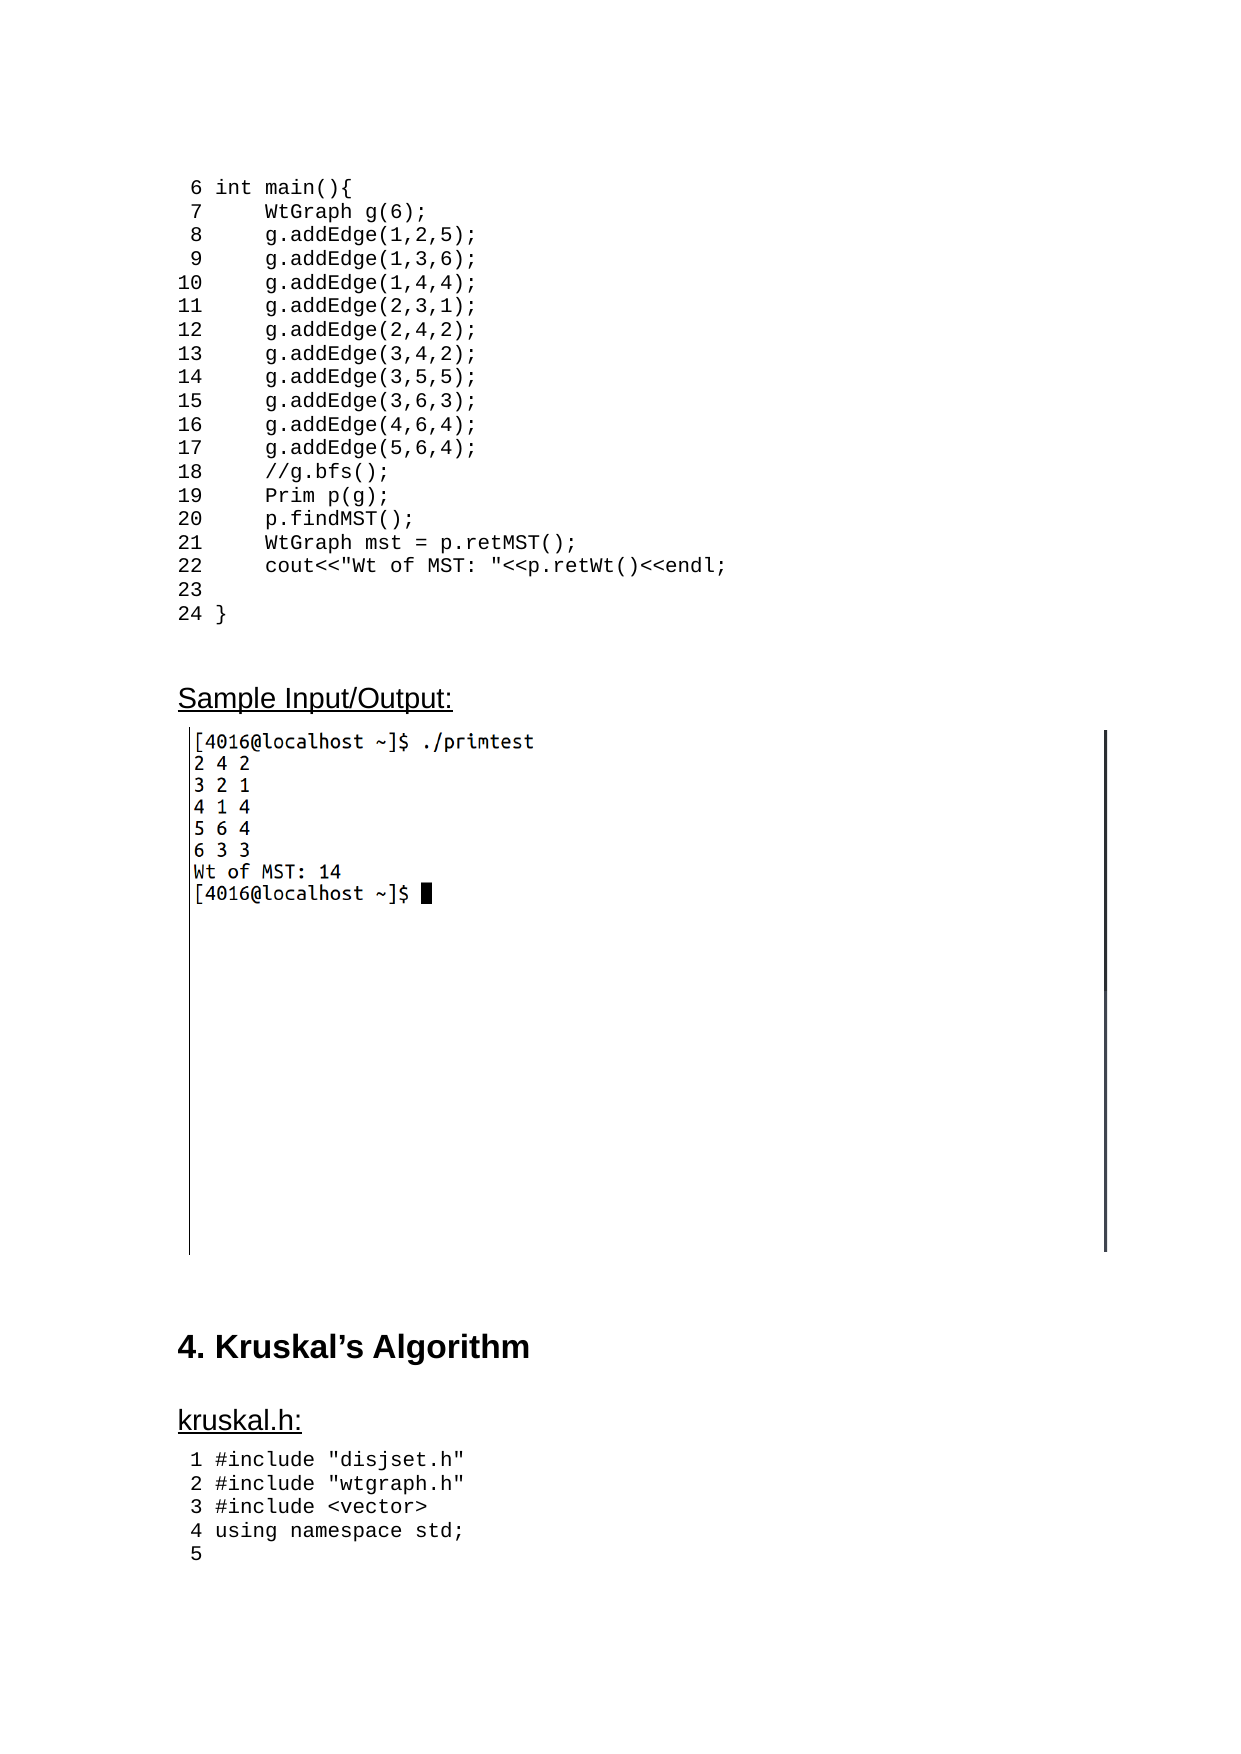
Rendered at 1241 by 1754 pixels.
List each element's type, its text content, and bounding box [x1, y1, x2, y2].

text 22 cout<<"Wt of MST: "<<p.retWt()<<endl; [177, 556, 1122, 579]
text 23 [177, 579, 1122, 603]
text 9 g.addEdge(1,3,6); [177, 248, 1122, 272]
picture [192, 730, 1108, 1252]
text 2 #include "wtgraph.h" [177, 1472, 1122, 1496]
text 11 g.addEdge(2,3,1); [177, 295, 1122, 319]
subtitle Sample Input/Output: [177, 681, 1122, 714]
text 24 } [177, 603, 1122, 626]
text 10 g.addEdge(1,4,4); [177, 272, 1122, 295]
text 12 g.addEdge(2,4,2); [177, 319, 1122, 343]
text 18 //g.bfs(); [177, 461, 1122, 484]
text 1 #include "disjset.h" [177, 1449, 1122, 1472]
subtitle 4. Kruskal’s Algorithm [177, 1327, 1122, 1365]
text 13 g.addEdge(3,4,2); [177, 343, 1122, 366]
text 19 Prim p(g); [177, 484, 1122, 508]
text 21 WtGraph mst = p.retMST(); [177, 532, 1122, 556]
text 6 int main(){ [177, 177, 1122, 201]
text 4 using namespace std; [177, 1520, 1122, 1543]
text 3 #include <vector> [177, 1496, 1122, 1520]
text 16 g.addEdge(4,6,4); [177, 414, 1122, 437]
subtitle kruskal.h: [177, 1403, 1122, 1436]
text 5 [177, 1543, 1122, 1567]
text 17 g.addEdge(5,6,4); [177, 437, 1122, 461]
text 20 p.findMST(); [177, 508, 1122, 532]
text 8 g.addEdge(1,2,5); [177, 224, 1122, 248]
text 15 g.addEdge(3,6,3); [177, 390, 1122, 414]
text 7 WtGraph g(6); [177, 201, 1122, 224]
text 14 g.addEdge(3,5,5); [177, 366, 1122, 390]
